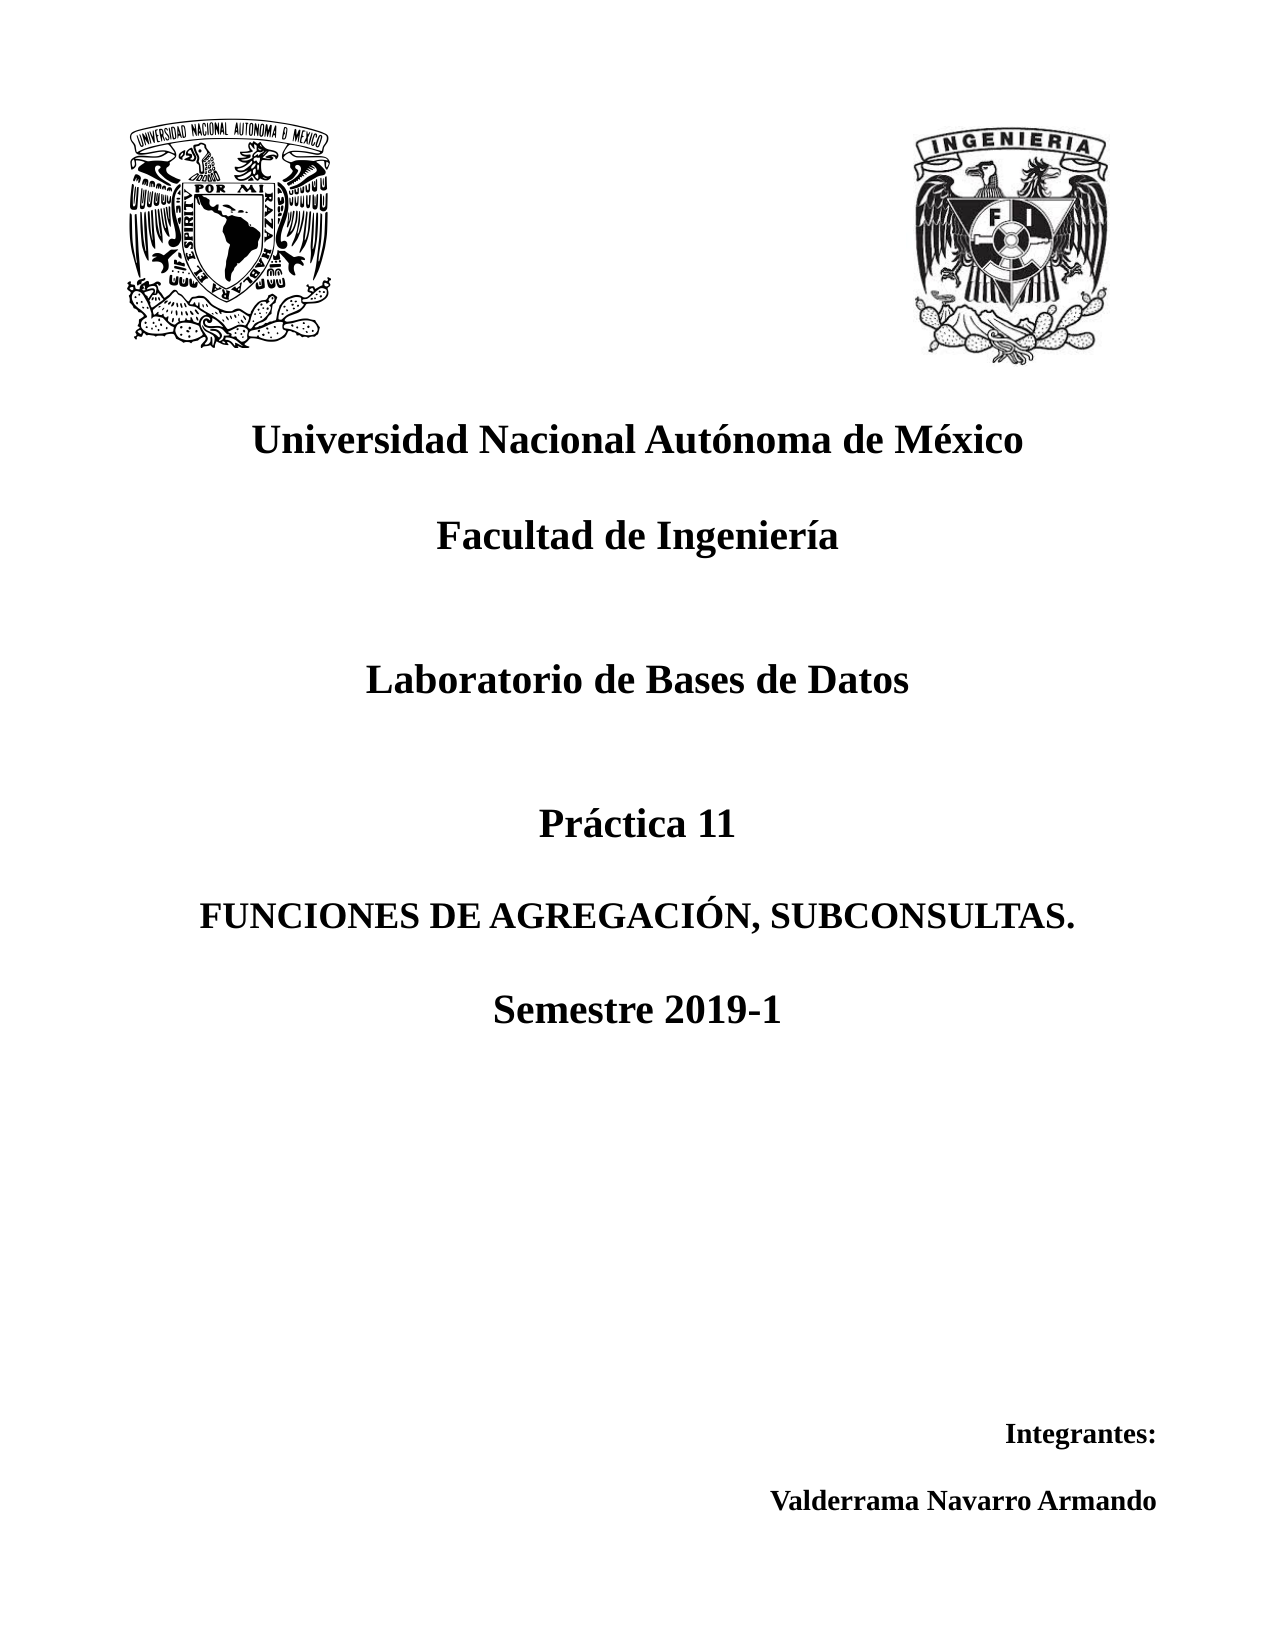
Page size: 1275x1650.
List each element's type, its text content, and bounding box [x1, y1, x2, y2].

text Integrantes: [118, 1416, 1157, 1450]
picture [127, 118, 331, 348]
text Facultad de Ingeniería [118, 511, 1157, 558]
picture [906, 118, 1116, 367]
text FUNCIONES DE AGREGACIÓN, SUBCONSULTAS. [118, 894, 1157, 937]
text Práctica 11 [118, 798, 1157, 846]
text Laboratorio de Bases de Datos [118, 654, 1157, 702]
text Semestre 2019-1 [118, 985, 1157, 1033]
text Valderrama Navarro Armando [118, 1483, 1157, 1517]
text Universidad Nacional Autónoma de México [118, 415, 1157, 463]
